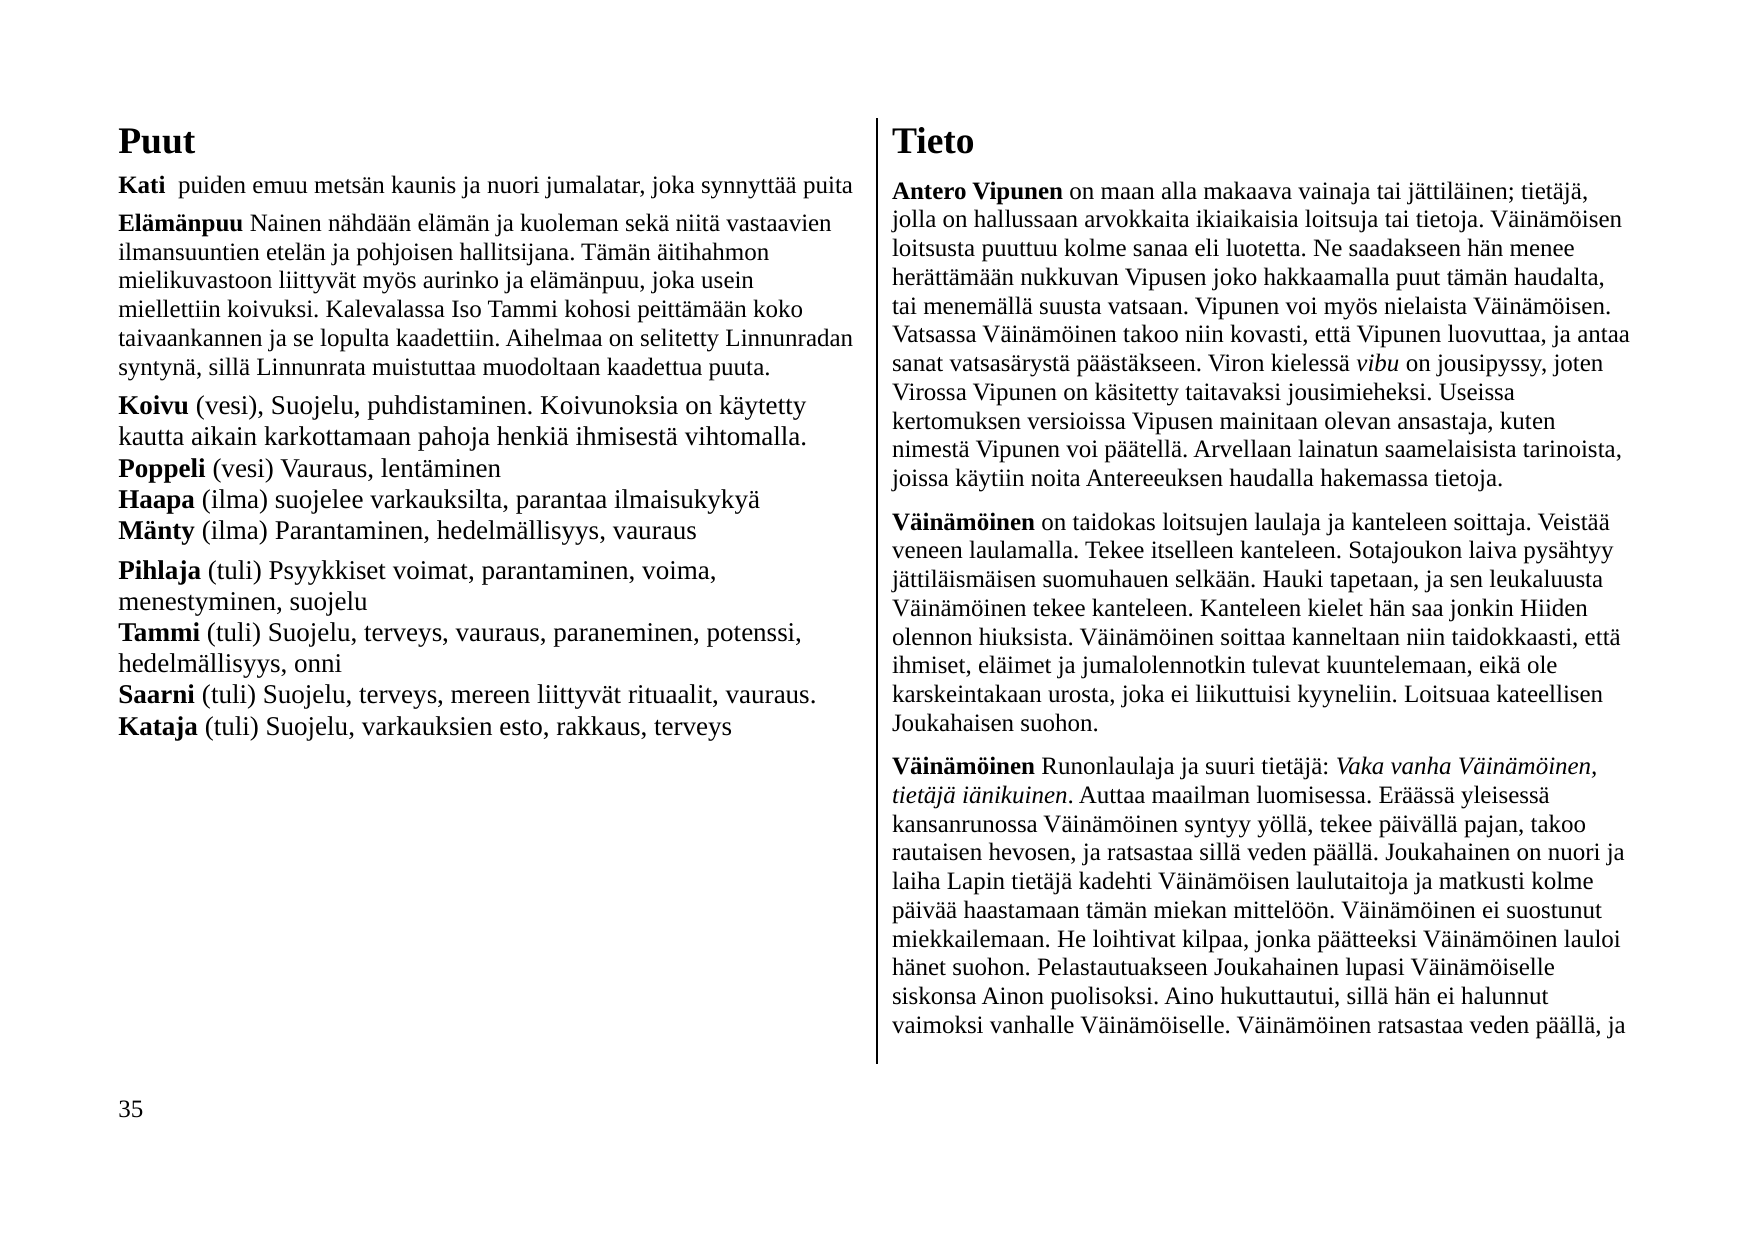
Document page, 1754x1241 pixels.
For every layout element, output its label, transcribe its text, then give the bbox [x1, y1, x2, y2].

text Puut [118, 118, 862, 161]
text Tieto [892, 118, 1635, 161]
text Antero Vipunen on maan alla makaava vainaja tai jättiläinen; tietäjä, jolla on hallussaan arvokkaita ikiaikaisia loitsuja tai tietoja. Väinämöisen loitsusta puuttuu kolme sanaa eli luotetta. Ne saadakseen hän menee herättämään nukkuvan Vipusen joko hakkaamalla puut tämän haudalta, tai menemällä suusta vatsaan. Vipunen voi myös nielaista Väinämöisen. Vatsassa Väinämöinen takoo niin kovasti, että Vipunen luovuttaa, ja antaa sanat vatsasärystä päästäkseen. Viron kielessä vibu on jousipyssy, joten Virossa Vipunen on käsitetty taitavaksi jousimieheksi. Useissa kertomuksen versioissa Vipusen mainitaan olevan ansastaja, kuten nimestä Vipunen voi päätellä. Arvellaan lainatun saamelaisista tarinoista, joissa käytiin noita Antereeuksen haudalla hakemassa tietoja. [892, 176, 1635, 492]
text Elämänpuu Nainen nähdään elämän ja kuoleman sekä niitä vastaavien ilmansuuntien etelän ja pohjoisen hallitsijana. Tämän äitihahmon mielikuvastoon liittyvät myös aurinko ja elämänpuu, joka usein miellettiin koivuksi. Kalevalassa Iso Tammi kohosi peittämään koko taivaankannen ja se lopulta kaadettiin. Aihelmaa on selitetty Linnunradan syntynä, sillä Linnunrata muistuttaa muodoltaan kaadettua puuta. [118, 208, 862, 380]
text Väinämöinen on taidokas loitsujen laulaja ja kanteleen soittaja. Veistää veneen laulamalla. Tekee itselleen kanteleen. Sotajoukon laiva pysähtyy jättiläismäisen suomuhauen selkään. Hauki tapetaan, ja sen leukaluusta Väinämöinen tekee kanteleen. Kanteleen kielet hän saa jonkin Hiiden olennon hiuksista. Väinämöinen soittaa kanneltaan niin taidokkaasti, että ihmiset, eläimet ja jumalolennotkin tulevat kuuntelemaan, eikä ole karskeintakaan urosta, joka ei liikuttuisi kyyneliin. Loitsuaa kateellisen Joukahaisen suohon. [892, 507, 1635, 737]
text Pihlaja (tuli) Psyykkiset voimat, parantaminen, voima, menestyminen, suojelu Tammi (tuli) Suojelu, terveys, vauraus, paraneminen, potenssi, hedelmällisyys, onni Saarni (tuli) Suojelu, terveys, mereen liittyvät rituaalit, vauraus. Kataja (tuli) Suojelu, varkauksien esto, rakkaus, terveys [118, 554, 862, 772]
text Koivu (vesi), Suojelu, puhdistaminen. Koivunoksia on käytetty kautta aikain karkottamaan pahoja henkiä ihmisestä vihtomalla. Poppeli (vesi) Vauraus, lentäminen Haapa (ilma) suojelee varkauksilta, parantaa ilmaisukykyä Mänty (ilma) Parantaminen, hedelmällisyys, vauraus [118, 389, 862, 545]
text Kati puiden emuu metsän kaunis ja nuori jumalatar, joka synnyttää puita [118, 170, 862, 199]
text Väinämöinen Runonlaulaja ja suuri tietäjä: Vaka vanha Väinämöinen, tietäjä iänikuinen. Auttaa maailman luomisessa. Eräässä yleisessä kansanrunossa Väinämöinen syntyy yöllä, tekee päivällä pajan, takoo rautaisen hevosen, ja ratsastaa sillä veden päällä. Joukahainen on nuori ja laiha Lapin tietäjä kadehti Väinämöisen laulutaitoja ja matkusti kolme päivää haastamaan tämän miekan mittelöön. Väinämöinen ei suostunut miekkailemaan. He loihtivat kilpaa, jonka päätteeksi Väinämöinen lauloi hänet suohon. Pelastautuakseen Joukahainen lupasi Väinämöiselle siskonsa Ainon puolisoksi. Aino hukuttautui, sillä hän ei halunnut vaimoksi vanhalle Väinämöiselle. Väinämöinen ratsastaa veden päällä, ja [892, 751, 1635, 1039]
